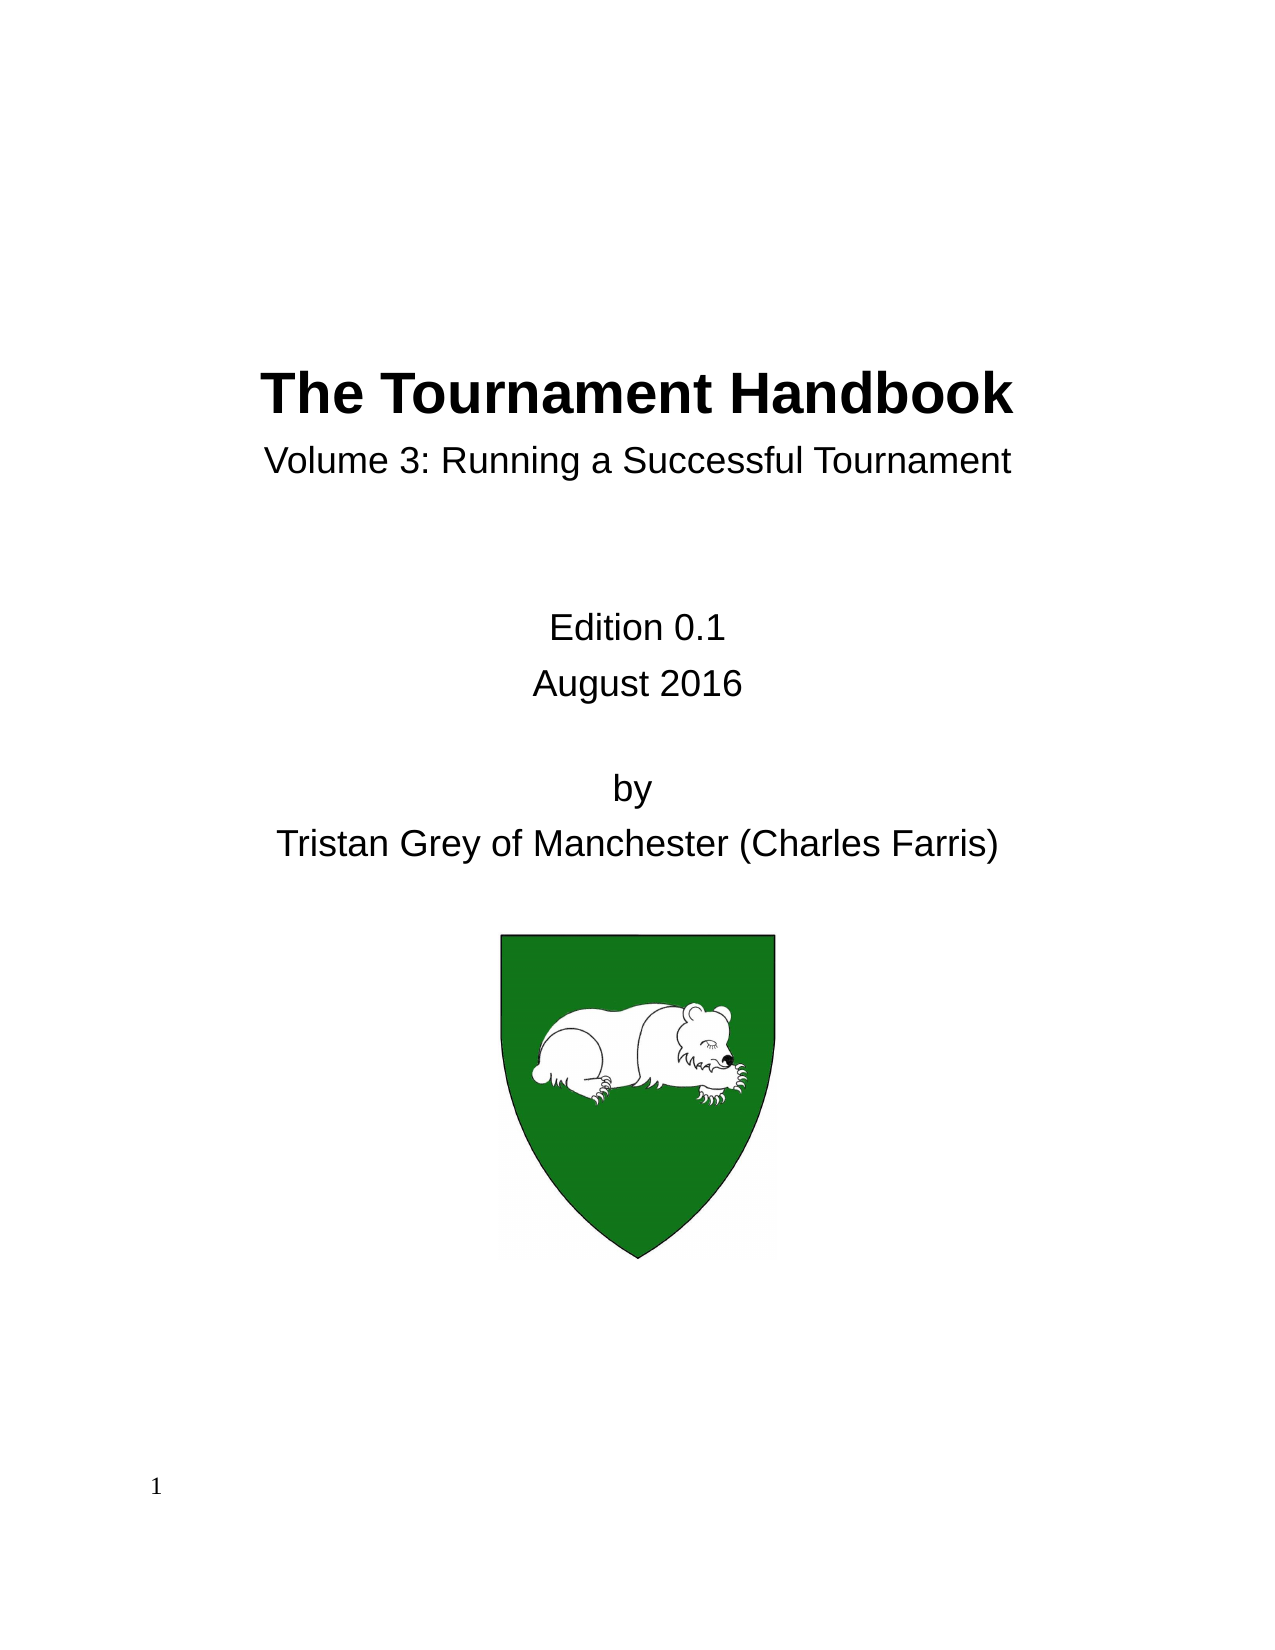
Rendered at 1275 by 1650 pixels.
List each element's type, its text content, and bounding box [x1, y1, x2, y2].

subtitle Volume 3: Running a Successful Tournament [150, 439, 1125, 482]
subtitle by [150, 766, 1125, 809]
subtitle Tristan Grey of Manchester (Charles Farris) [150, 822, 1125, 865]
subtitle August 2016 [150, 661, 1125, 704]
subtitle Edition 0.1 [150, 606, 1125, 649]
picture [498, 932, 777, 1260]
title The Tournament Handbook [150, 359, 1125, 426]
